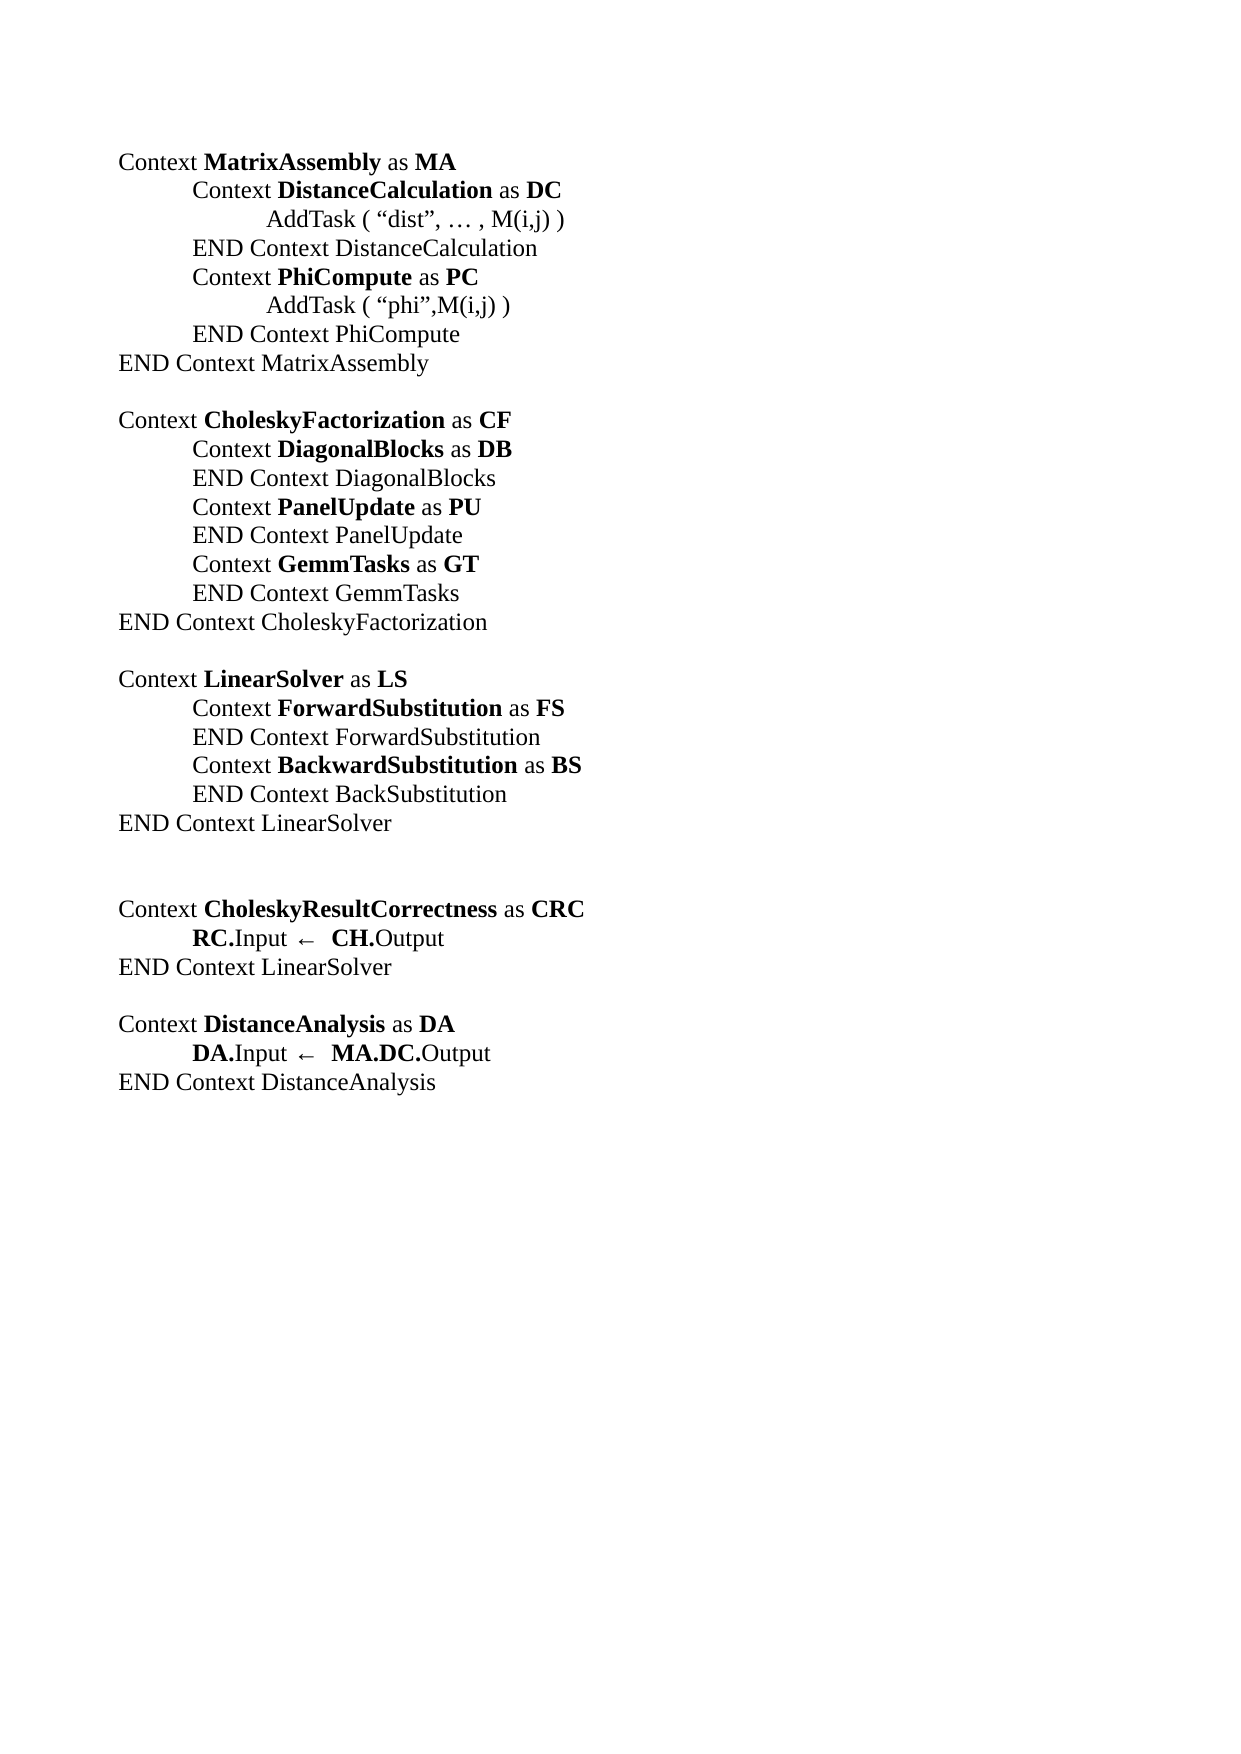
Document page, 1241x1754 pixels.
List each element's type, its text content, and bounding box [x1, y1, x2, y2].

text END Context CholeskyFactorization [118, 607, 1122, 636]
text Context LinearSolver as LS [118, 664, 1122, 693]
text END Context DistanceAnalysis [118, 1067, 1122, 1096]
text END Context DistanceCalculation [118, 233, 1122, 262]
text RC.Input ← CH.Output [118, 923, 1122, 952]
text END Context DiagonalBlocks [118, 463, 1122, 492]
text END Context MatrixAssembly [118, 348, 1122, 377]
text END Context BackSubstitution [118, 779, 1122, 808]
text END Context GemmTasks [118, 578, 1122, 607]
text AddTask ( “phi”,M(i,j) ) [118, 291, 1122, 319]
text END Context LinearSolver [118, 952, 1122, 981]
text Context DistanceAnalysis as DA [118, 1009, 1122, 1038]
text Context PhiCompute as PC [118, 262, 1122, 291]
text Context MatrixAssembly as MA [118, 147, 1122, 176]
text Context CholeskyFactorization as CF [118, 406, 1122, 434]
text END Context PhiCompute [118, 319, 1122, 348]
text END Context LinearSolver [118, 808, 1122, 837]
text Context GemmTasks as GT [118, 549, 1122, 578]
text Context CholeskyResultCorrectness as CRC [118, 894, 1122, 923]
text Context PanelUpdate as PU [118, 492, 1122, 521]
text Context BackwardSubstitution as BS [118, 751, 1122, 779]
text Context DiagonalBlocks as DB [118, 434, 1122, 463]
text Context DistanceCalculation as DC [118, 176, 1122, 204]
text END Context PanelUpdate [118, 521, 1122, 549]
text Context ForwardSubstitution as FS [118, 693, 1122, 722]
text DA.Input ← MA.DC.Output [118, 1038, 1122, 1067]
text AddTask ( “dist”, … , M(i,j) ) [118, 204, 1122, 233]
text END Context ForwardSubstitution [118, 722, 1122, 751]
